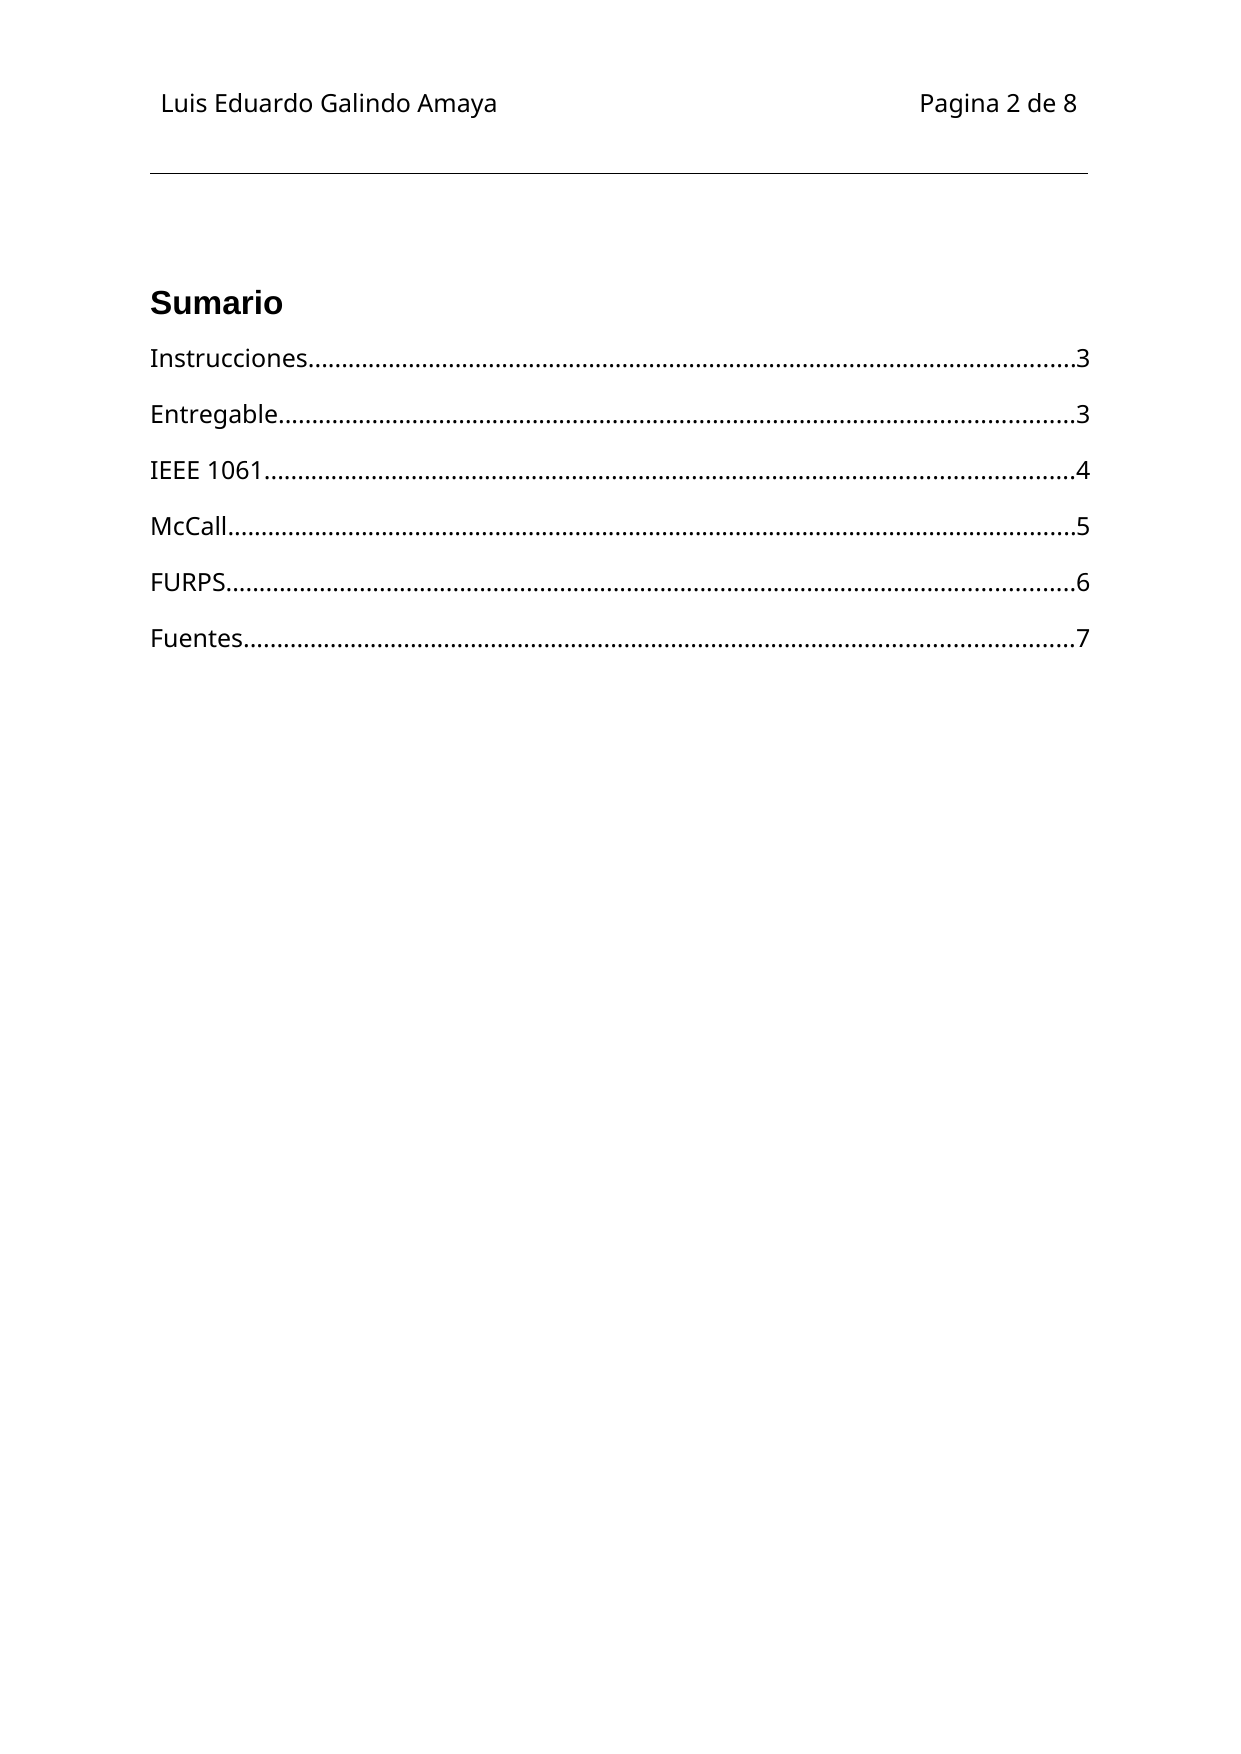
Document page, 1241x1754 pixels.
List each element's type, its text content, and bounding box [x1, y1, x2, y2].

text IEEE 1061 4 [150, 453, 1090, 487]
text McCall 5 [150, 509, 1090, 543]
subtitle Sumario [150, 283, 1090, 322]
text Entregable 3 [150, 396, 1090, 431]
text Fuentes 7 [150, 621, 1090, 655]
text FURPS 6 [150, 565, 1090, 599]
text Instrucciones 3 [150, 340, 1090, 374]
